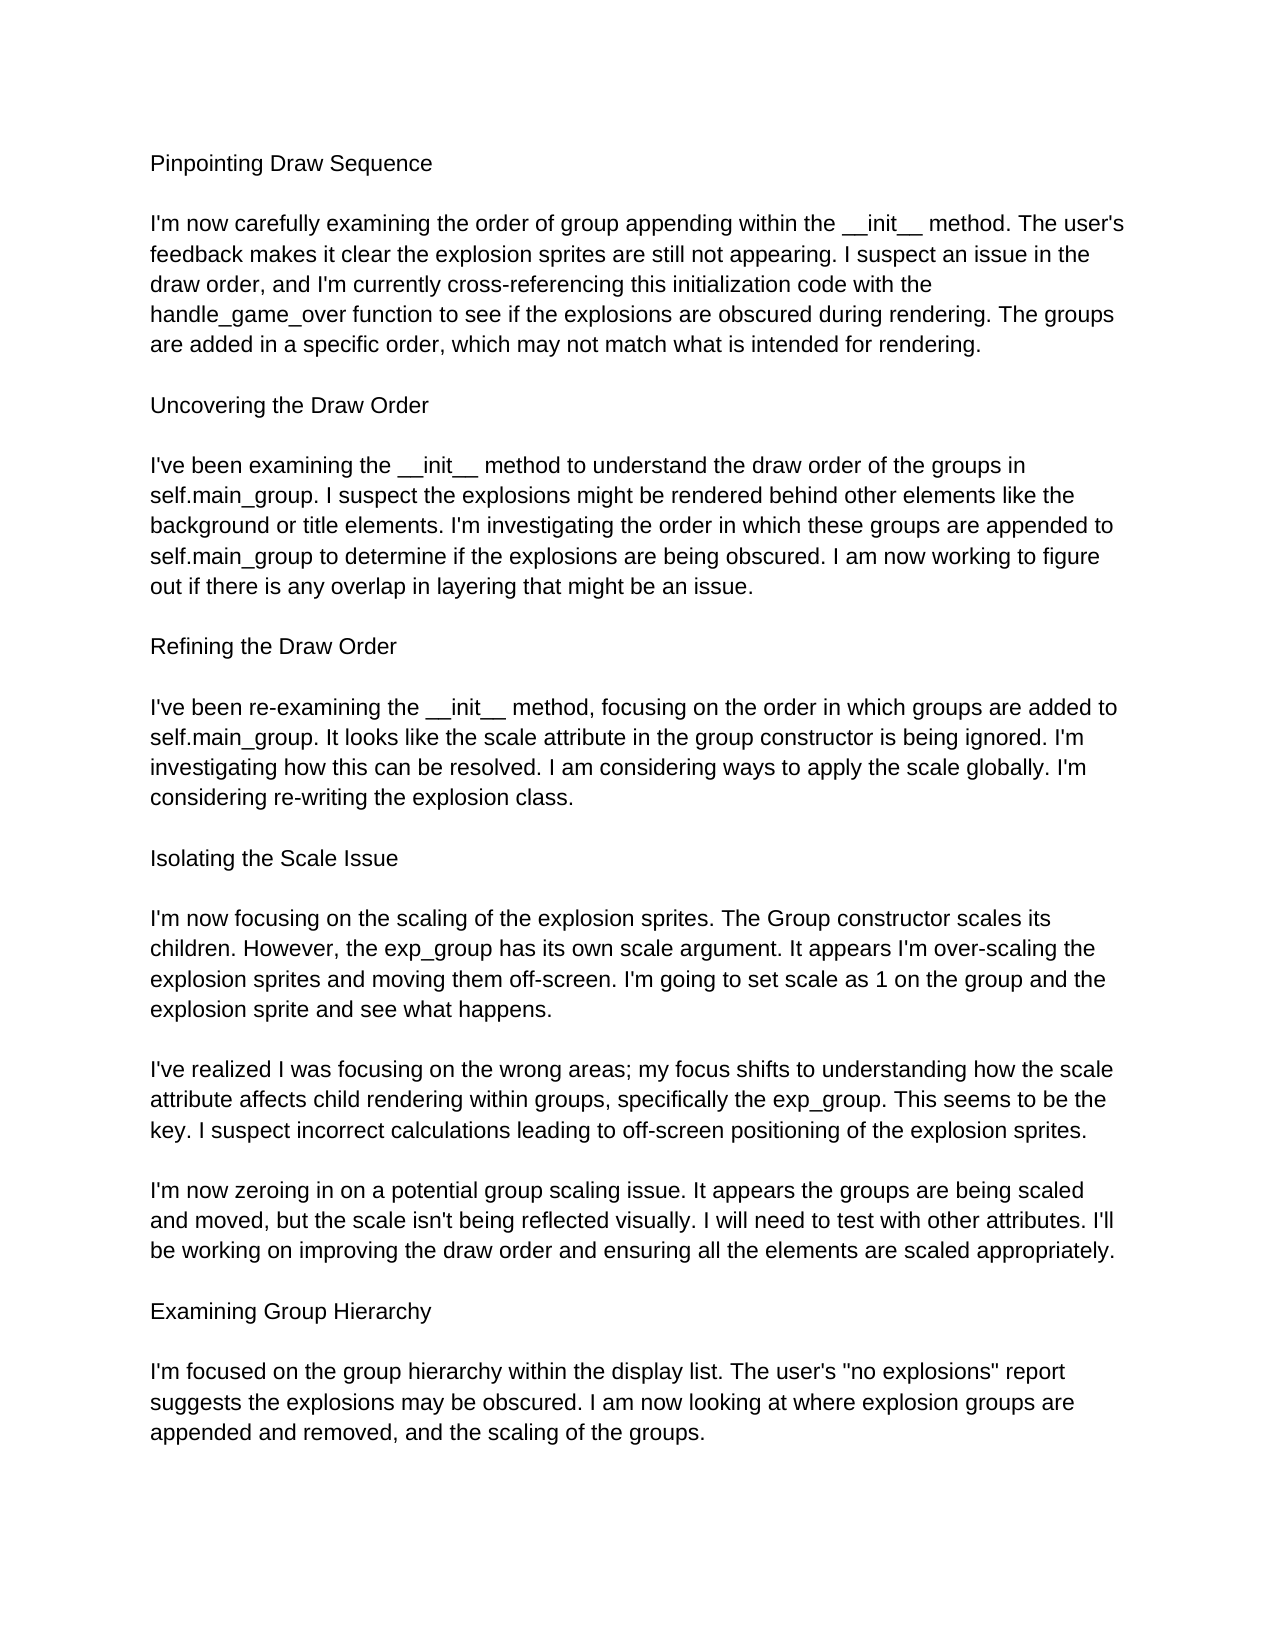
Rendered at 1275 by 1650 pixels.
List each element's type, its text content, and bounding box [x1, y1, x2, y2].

text Isolating the Scale Issue [150, 845, 1125, 871]
text I've been re-examining the __init__ method, focusing on the order in which groups are added to self.main_group. It looks like the scale attribute in the group constructor is being ignored. I'm investigating how this can be resolved. I am considering ways to apply the scale globally. I'm considering re-writing the explosion class. [150, 694, 1125, 811]
text I've been examining the __init__ method to understand the draw order of the groups in self.main_group. I suspect the explosions might be rendered behind other elements like the background or title elements. I'm investigating the order in which these groups are appended to self.main_group to determine if the explosions are being obscured. I am now working to figure out if there is any overlap in layering that might be an issue. [150, 452, 1125, 599]
text I've realized I was focusing on the wrong areas; my focus shifts to understanding how the scale attribute affects child rendering within groups, specifically the exp_group. This seems to be the key. I suspect incorrect calculations leading to off-screen positioning of the explosion sprites. [150, 1056, 1125, 1143]
text I'm now zeroing in on a potential group scaling issue. It appears the groups are being scaled and moved, but the scale isn't being reflected visually. I will need to test with other attributes. I'll be working on improving the draw order and ensuring all the elements are scaled appropriately. [150, 1177, 1125, 1264]
text I'm now carefully examining the order of group appending within the __init__ method. The user's feedback makes it clear the explosion sprites are still not appearing. I suspect an issue in the draw order, and I'm currently cross-referencing this initialization code with the handle_game_over function to see if the explosions are obscured during rendering. The groups are added in a specific order, which may not match what is intended for rendering. [150, 210, 1125, 358]
text Examining Group Hierarchy [150, 1298, 1125, 1324]
text I'm focused on the group hierarchy within the display list. The user's "no explosions" report suggests the explosions may be obscured. I am now looking at where explosion groups are appended and removed, and the scaling of the groups. [150, 1358, 1125, 1445]
text Refining the Draw Order [150, 633, 1125, 660]
text Uncovering the Draw Order [150, 392, 1125, 418]
text Pinpointing Draw Sequence [150, 150, 1125, 176]
text I'm now focusing on the scaling of the explosion sprites. The Group constructor scales its children. However, the exp_group has its own scale argument. It appears I'm over-scaling the explosion sprites and moving them off-screen. I'm going to set scale as 1 on the group and the explosion sprite and see what happens. [150, 905, 1125, 1022]
